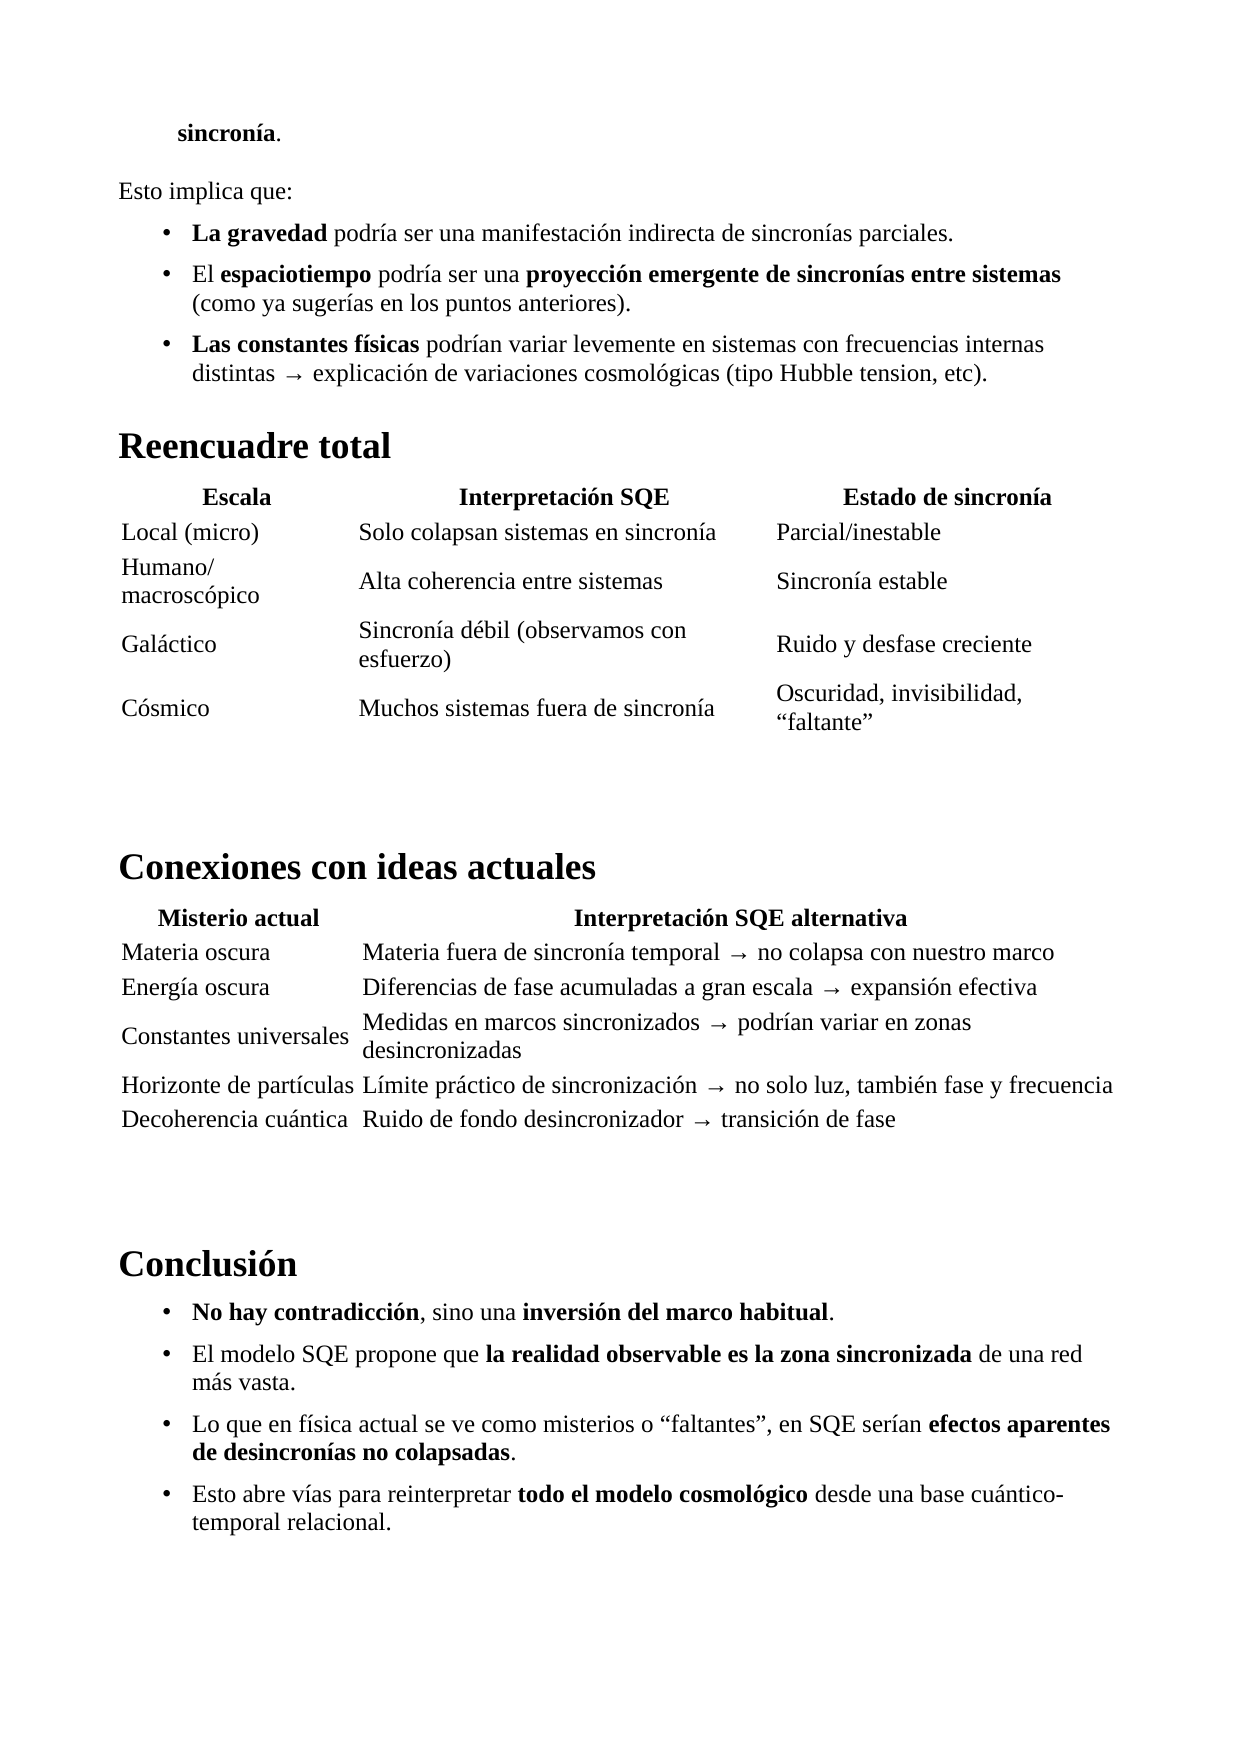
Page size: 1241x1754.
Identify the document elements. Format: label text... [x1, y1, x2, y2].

list Lo que en física actual se ve como misterios o “faltantes”, en SQE serían efectos aparentes de desincronías no colapsadas. [162, 1409, 1122, 1466]
subtitle Conclusión [118, 1242, 1122, 1285]
table_cell Materia oscura [118, 935, 359, 969]
subtitle Reencuadre total [118, 424, 1122, 467]
list No hay contradicción, sino una inversión del marco habitual. [162, 1297, 1122, 1326]
table_cell Ruido de fondo desincronizador → transición de fase [359, 1102, 1122, 1136]
table_cell Diferencias de fase acumuladas a gran escala → expansión efectiva [359, 969, 1122, 1004]
table_cell Local (micro) [118, 514, 355, 549]
table_cell Límite práctico de sincronización → no solo luz, también fase y frecuencia [359, 1067, 1122, 1102]
table_header Escala [118, 480, 355, 514]
subtitle Conexiones con ideas actuales [118, 844, 1122, 887]
table_cell Alta coherencia entre sistemas [355, 549, 773, 612]
list Las constantes físicas podrían variar levemente en sistemas con frecuencias internas distintas → explicación de variaciones cosmológicas (tipo Hubble tension, etc). [162, 329, 1122, 386]
table_cell Oscuridad, invisibilidad, “faltante” [773, 675, 1122, 739]
text sincronía. [177, 118, 1063, 147]
table_cell Solo colapsan sistemas en sincronía [355, 514, 773, 549]
table_cell Sincronía débil (observamos con esfuerzo) [355, 612, 773, 675]
text Esto implica que: [118, 176, 1122, 205]
table_cell Galáctico [118, 612, 355, 675]
table_cell Constantes universales [118, 1004, 359, 1067]
table_header Interpretación SQE [355, 480, 773, 514]
table_header Estado de sincronía [773, 480, 1122, 514]
list Esto abre vías para reinterpretar todo el modelo cosmológico desde una base cuántico-temporal relacional. [162, 1479, 1122, 1536]
table_cell Ruido y desfase creciente [773, 612, 1122, 675]
table_cell Medidas en marcos sincronizados → podrían variar en zonas desincronizadas [359, 1004, 1122, 1067]
list El modelo SQE propone que la realidad observable es la zona sincronizada de una red más vasta. [162, 1339, 1122, 1396]
table_cell Parcial/inestable [773, 514, 1122, 549]
list El espaciotiempo podría ser una proyección emergente de sincronías entre sistemas (como ya sugerías en los puntos anteriores). [162, 259, 1122, 316]
list La gravedad podría ser una manifestación indirecta de sincronías parciales. [162, 218, 1122, 246]
table_cell Materia fuera de sincronía temporal → no colapsa con nuestro marco [359, 935, 1122, 969]
table_header Misterio actual [118, 900, 359, 934]
table_cell Decoherencia cuántica [118, 1102, 359, 1136]
table_cell Energía oscura [118, 969, 359, 1004]
table_cell Muchos sistemas fuera de sincronía [355, 675, 773, 739]
table_cell Sincronía estable [773, 549, 1122, 612]
table_header Interpretación SQE alternativa [359, 900, 1122, 934]
table_cell Horizonte de partículas [118, 1067, 359, 1102]
table_cell Humano/macroscópico [118, 549, 355, 612]
table_cell Cósmico [118, 675, 355, 739]
